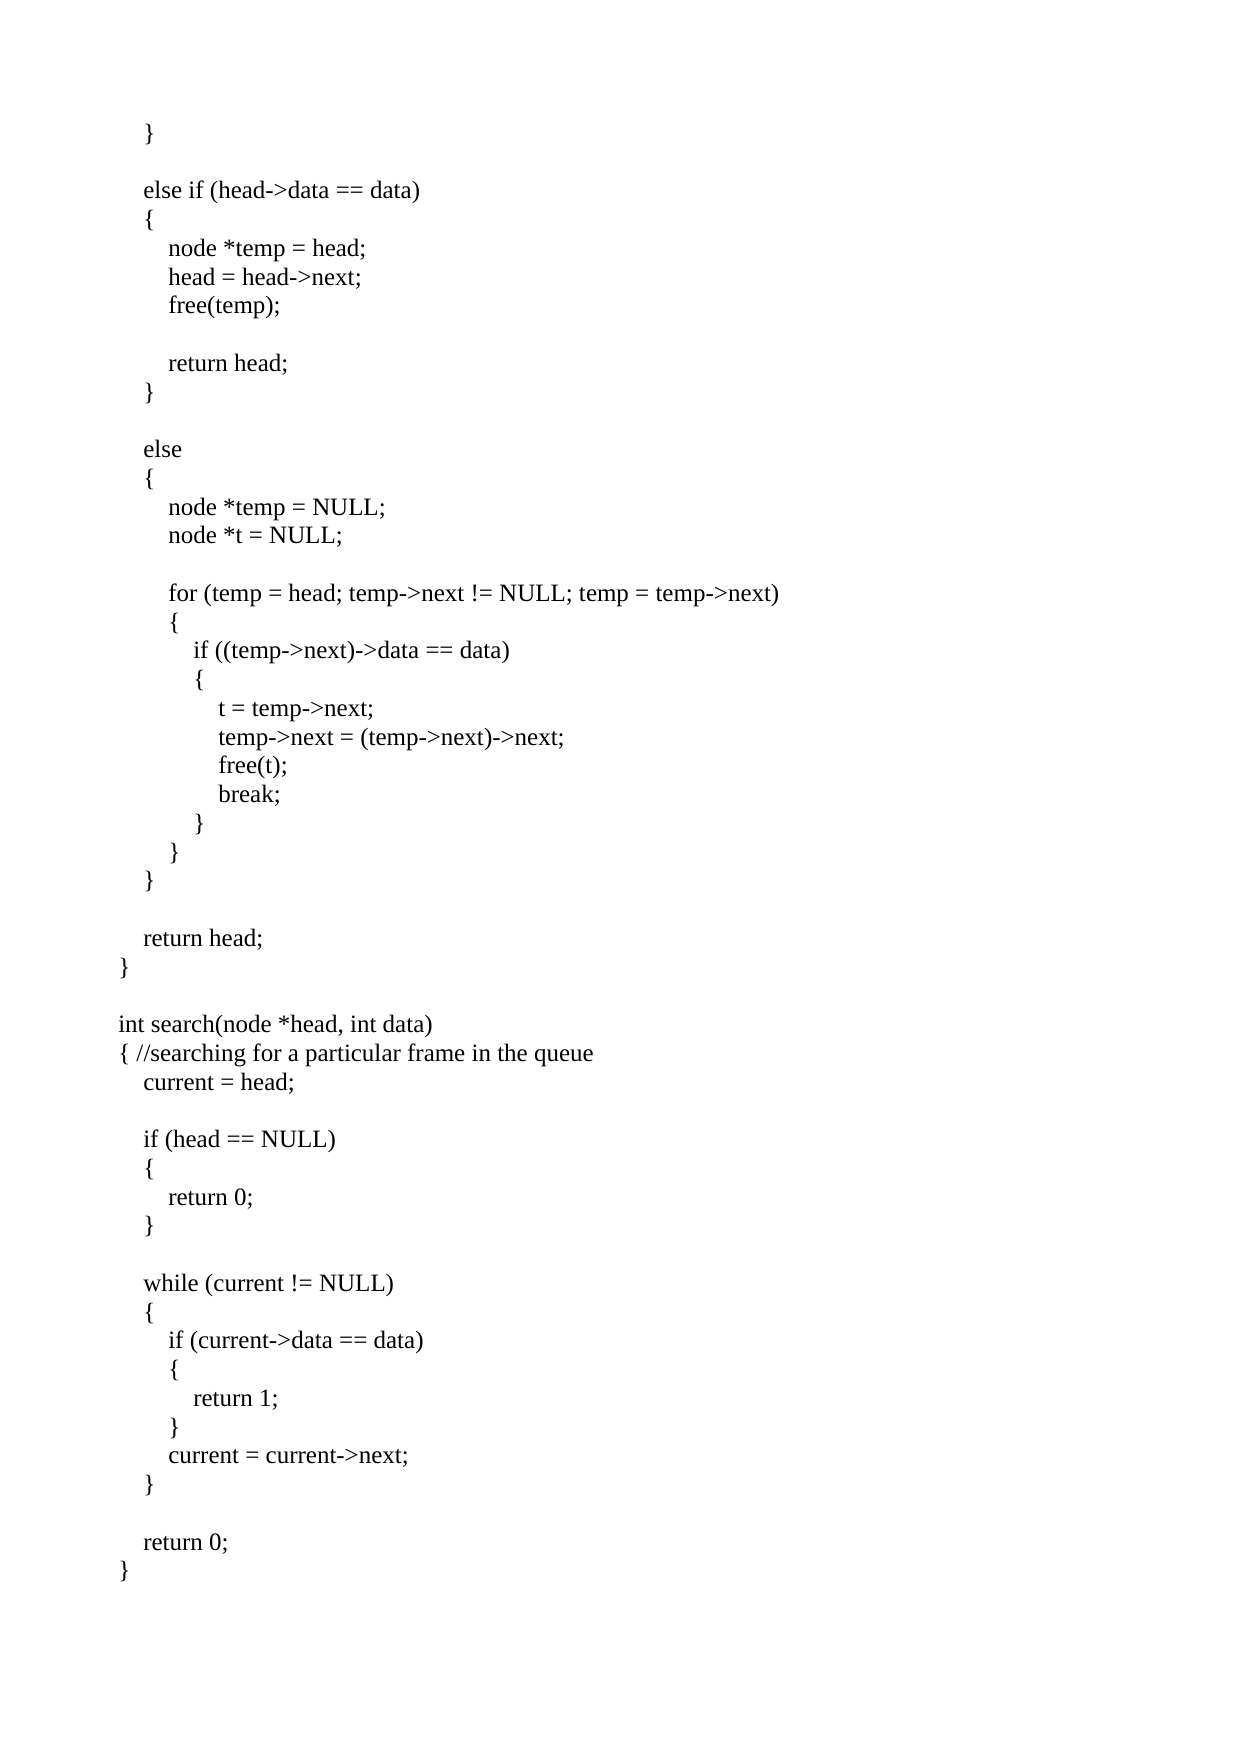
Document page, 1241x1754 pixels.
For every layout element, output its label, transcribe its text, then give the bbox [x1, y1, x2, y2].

text t = temp->next; [118, 693, 1122, 722]
text { [118, 463, 1122, 492]
text temp->next = (temp->next)->next; [118, 722, 1122, 751]
text else [118, 434, 1122, 463]
text else if (head->data == data) [118, 176, 1122, 204]
text int search(node *head, int data) [118, 1009, 1122, 1038]
text node *temp = head; [118, 233, 1122, 262]
text if ((temp->next)->data == data) [118, 636, 1122, 664]
text return 1; [118, 1383, 1122, 1412]
text for (temp = head; temp->next != NULL; temp = temp->next) [118, 578, 1122, 607]
text return head; [118, 348, 1122, 377]
text { [118, 1297, 1122, 1326]
text { [118, 1354, 1122, 1383]
text if (current->data == data) [118, 1326, 1122, 1354]
text return head; [118, 923, 1122, 952]
text { [118, 1153, 1122, 1182]
text } [118, 1211, 1122, 1239]
text { [118, 664, 1122, 693]
text current = head; [118, 1067, 1122, 1096]
text } [118, 118, 1122, 147]
text break; [118, 779, 1122, 808]
text { [118, 204, 1122, 233]
text } [118, 1412, 1122, 1441]
text } [118, 952, 1122, 981]
text } [118, 866, 1122, 894]
text free(t); [118, 751, 1122, 779]
text free(temp); [118, 291, 1122, 319]
text node *temp = NULL; [118, 492, 1122, 521]
text } [118, 1556, 1122, 1584]
text current = current->next; [118, 1441, 1122, 1469]
text if (head == NULL) [118, 1124, 1122, 1153]
text } [118, 837, 1122, 866]
text node *t = NULL; [118, 521, 1122, 549]
text return 0; [118, 1182, 1122, 1211]
text } [118, 1469, 1122, 1498]
text } [118, 377, 1122, 406]
text head = head->next; [118, 262, 1122, 291]
text { [118, 607, 1122, 636]
text return 0; [118, 1527, 1122, 1556]
text { //searching for a particular frame in the queue [118, 1038, 1122, 1067]
text } [118, 808, 1122, 837]
text while (current != NULL) [118, 1268, 1122, 1297]
